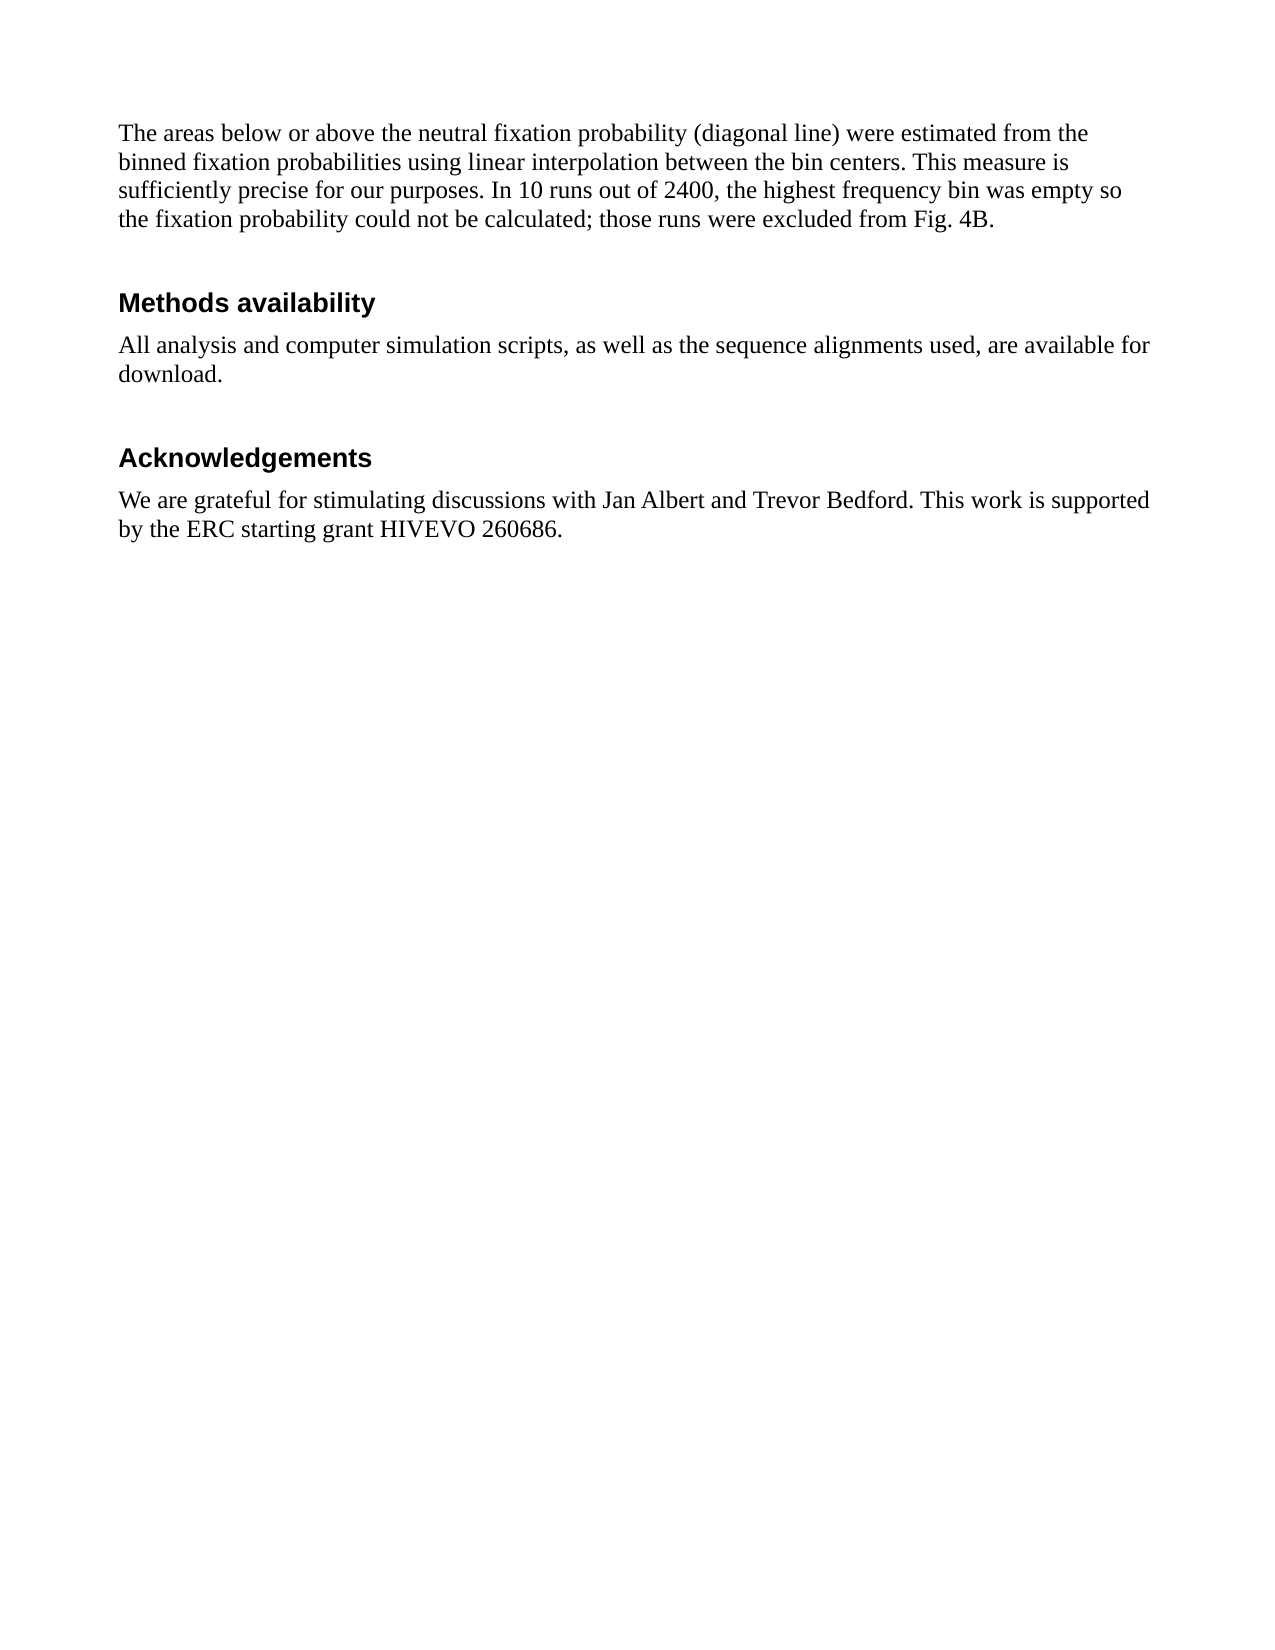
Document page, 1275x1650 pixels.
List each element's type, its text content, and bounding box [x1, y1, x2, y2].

text All analysis and computer simulation scripts, as well as the sequence alignments used, are available for download. [118, 331, 1157, 388]
subtitle Methods availability [118, 287, 1157, 318]
text We are grateful for stimulating discussions with Jan Albert and Trevor Bedford. This work is supported by the ERC starting grant HIVEVO 260686. [118, 486, 1157, 543]
subtitle Acknowledgements [118, 442, 1157, 473]
text The areas below or above the neutral fixation probability (diagonal line) were estimated from the binned fixation probabilities using linear interpolation between the bin centers. This measure is sufficiently precise for our purposes. In 10 runs out of 2400, the highest frequency bin was empty so the fixation probability could not be calculated; those runs were excluded from Fig. 4B. [118, 118, 1157, 233]
